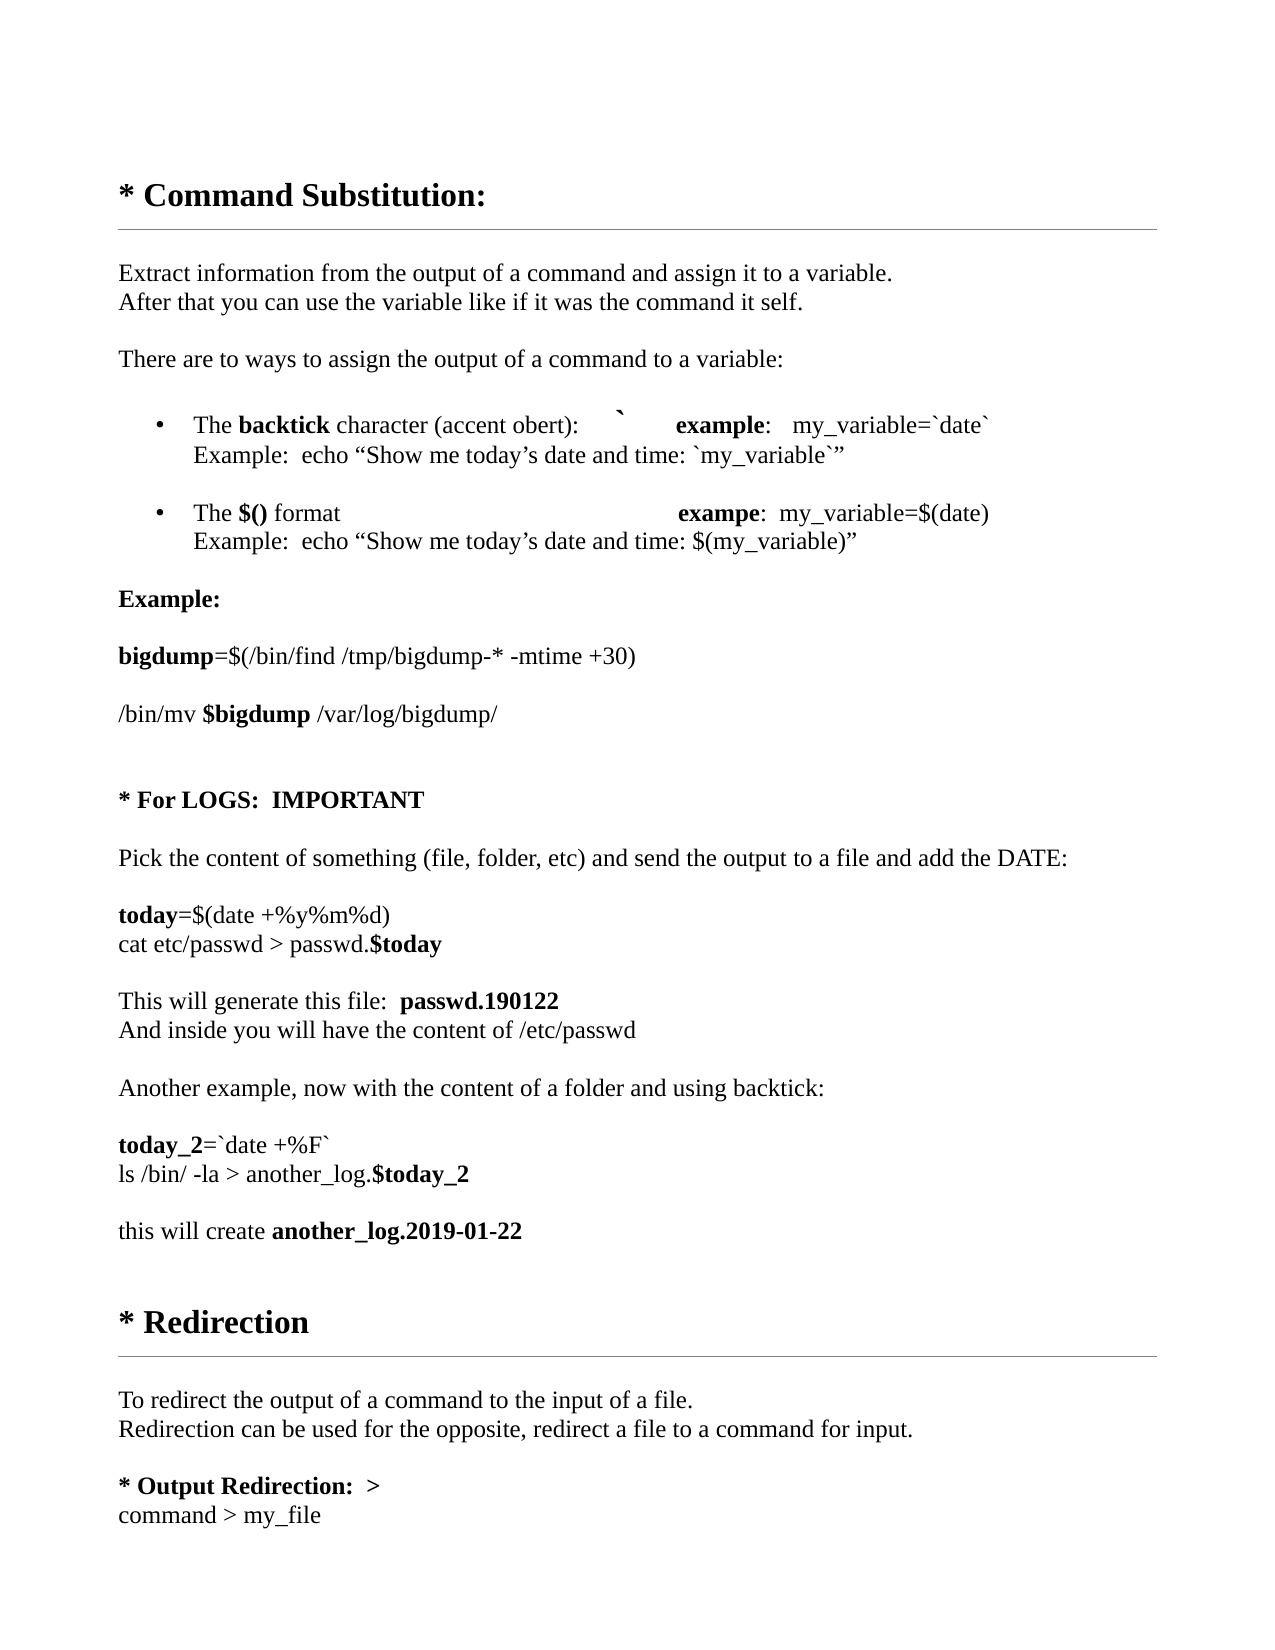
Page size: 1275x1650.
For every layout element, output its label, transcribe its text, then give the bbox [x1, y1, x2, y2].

text Extract information from the output of a command and assign it to a variable. [118, 258, 1157, 287]
text command > my_file [118, 1500, 1157, 1529]
text To redirect the output of a command to the input of a file. [118, 1385, 1157, 1414]
text Pick the content of something (file, folder, etc) and send the output to a file and add the DATE: [118, 843, 1157, 871]
text Example: echo “Show me today’s date and time: `my_variable`” [118, 440, 1157, 469]
text There are to ways to assign the output of a command to a variable: [118, 344, 1157, 373]
text Example: echo “Show me today’s date and time: $(my_variable)” [118, 526, 1157, 555]
text * Command Substitution: [118, 176, 1157, 214]
text today=$(date +%y%m%d) [118, 900, 1157, 929]
text today_2=`date +%F` [118, 1130, 1157, 1159]
text * Redirection [118, 1303, 1157, 1341]
text * Output Redirection: > [118, 1471, 1157, 1500]
text this will create another_log.2019-01-22 [118, 1216, 1157, 1245]
text This will generate this file: passwd.190122 [118, 986, 1157, 1015]
text cat etc/passwd > passwd.$today [118, 929, 1157, 958]
text And inside you will have the content of /etc/passwd [118, 1015, 1157, 1044]
text bigdump=$(/bin/find /tmp/bigdump-* -mtime +30) [118, 641, 1157, 670]
list The backtick character (accent obert): ` example: my_variable=`date` [156, 402, 1157, 440]
text Redirection can be used for the opposite, redirect a file to a command for input. [118, 1414, 1157, 1443]
text After that you can use the variable like if it was the command it self. [118, 287, 1157, 316]
list The $() format exampe: my_variable=$(date) [156, 498, 1157, 526]
text ls /bin/ -la > another_log.$today_2 [118, 1159, 1157, 1188]
text /bin/mv $bigdump /var/log/bigdump/ [118, 699, 1157, 728]
text Example: [118, 584, 1157, 613]
text Another example, now with the content of a folder and using backtick: [118, 1073, 1157, 1101]
text * For LOGS: IMPORTANT [118, 785, 1157, 814]
